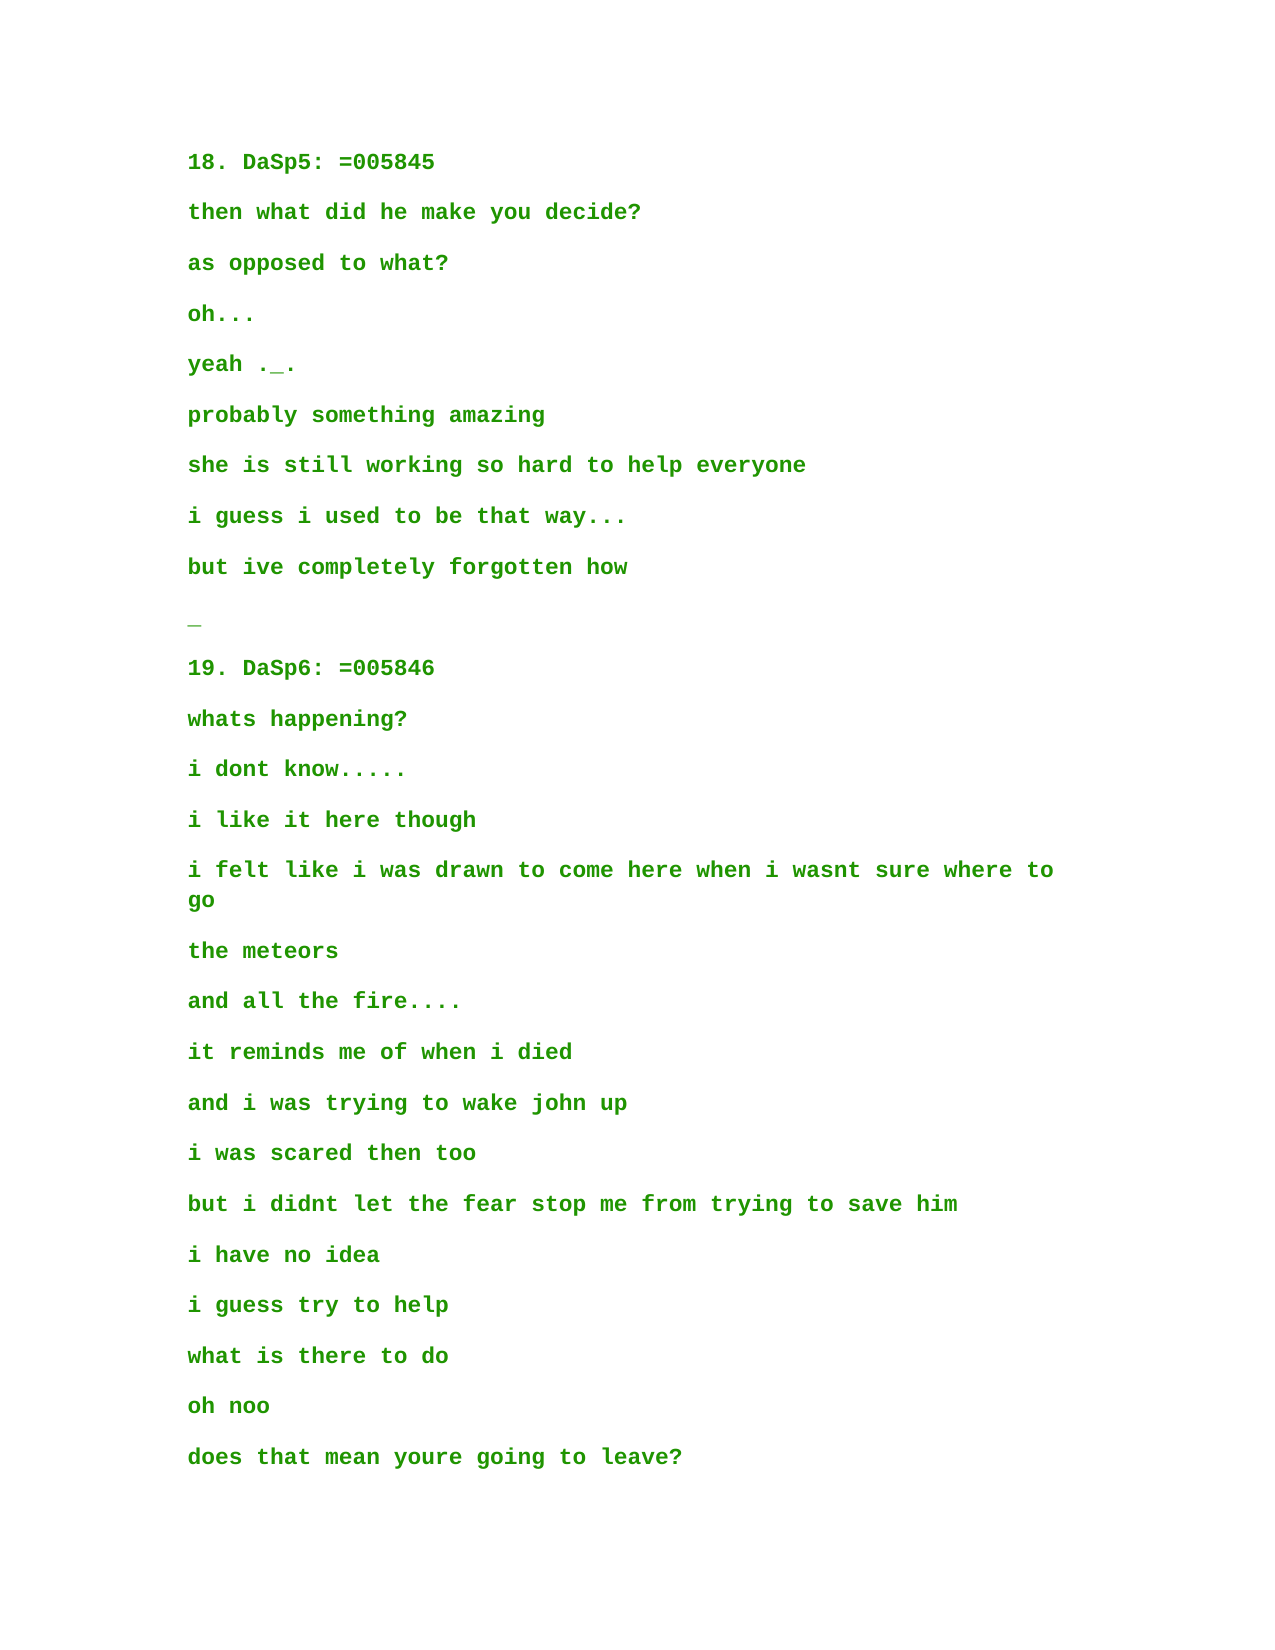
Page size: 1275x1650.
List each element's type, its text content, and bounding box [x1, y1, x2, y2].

text and all the fire.... [187, 990, 1087, 1016]
text 18. DaSp5: =005845 [187, 150, 1087, 176]
text oh noo [187, 1395, 1087, 1421]
text i dont know..... [187, 757, 1087, 783]
text yeah ._. [187, 352, 1087, 378]
text whats happening? [187, 707, 1087, 733]
text i was scared then too [187, 1142, 1087, 1168]
text then what did he make you decide? [187, 201, 1087, 227]
text as opposed to what? [187, 251, 1087, 277]
text _ [187, 606, 1087, 632]
text i felt like i was drawn to come here when i wasnt sure where to go [187, 859, 1087, 914]
text and i was trying to wake john up [187, 1091, 1087, 1117]
text she is still working so hard to help everyone [187, 454, 1087, 480]
text i like it here though [187, 808, 1087, 834]
text probably something amazing [187, 403, 1087, 429]
text the meteors [187, 939, 1087, 965]
text but ive completely forgotten how [187, 555, 1087, 581]
text i guess try to help [187, 1293, 1087, 1319]
text does that mean youre going to leave? [187, 1445, 1087, 1471]
text oh... [187, 302, 1087, 328]
text but i didnt let the fear stop me from trying to save him [187, 1192, 1087, 1218]
text 19. DaSp6: =005846 [187, 656, 1087, 682]
text i have no idea [187, 1243, 1087, 1269]
text i guess i used to be that way... [187, 504, 1087, 530]
text it reminds me of when i died [187, 1040, 1087, 1066]
text what is there to do [187, 1344, 1087, 1370]
